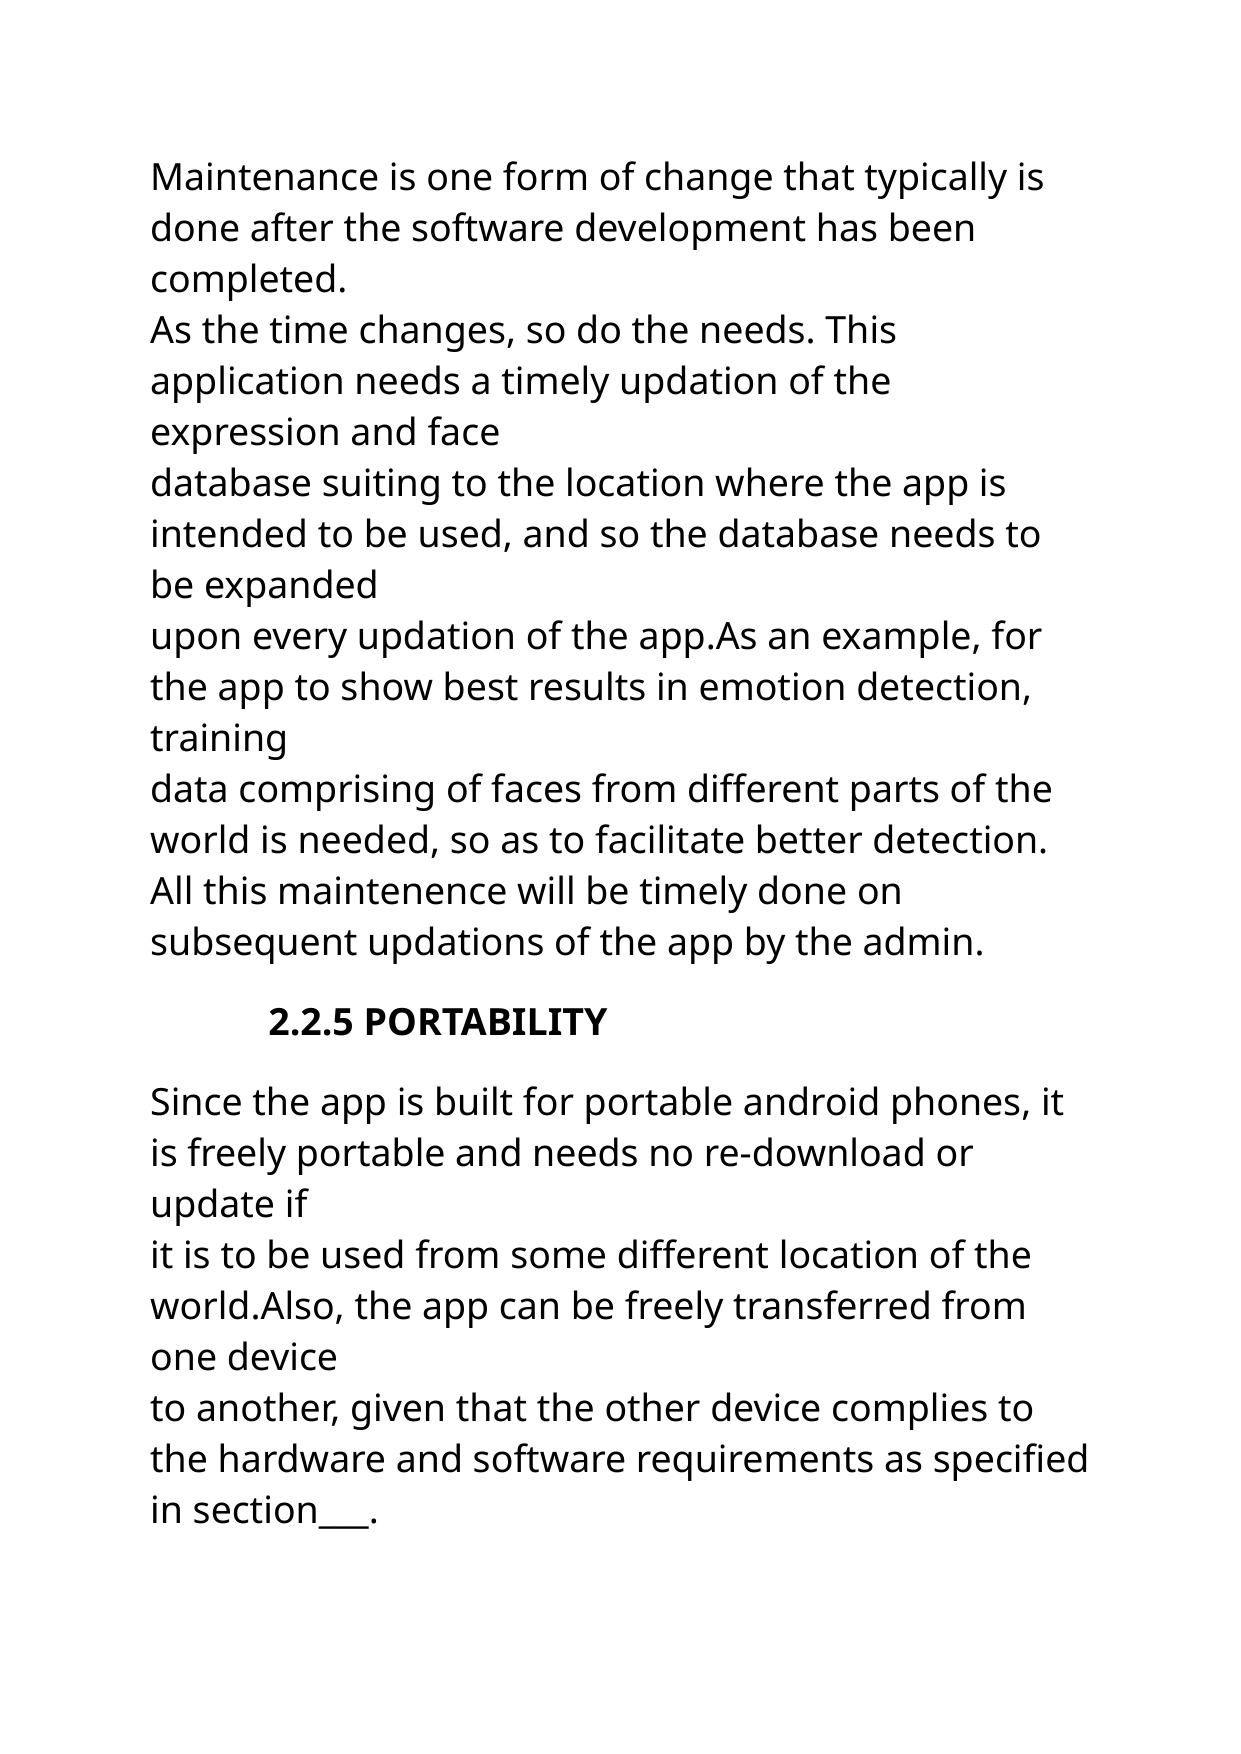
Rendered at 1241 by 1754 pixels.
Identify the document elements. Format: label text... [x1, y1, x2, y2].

text database suiting to the location where the app is intended to be used, and so the database needs to be expanded [150, 456, 1090, 609]
text Maintenance is one form of change that typically is done after the software development has been completed. [150, 150, 1090, 303]
text As the time changes, so do the needs. This application needs a timely updation of the expression and face [150, 303, 1090, 456]
text 2.2.5 PORTABILITY [150, 995, 1090, 1046]
text to another, given that the other device complies to the hardware and software requirements as specified in section___. [150, 1381, 1090, 1534]
text it is to be used from some different location of the world.Also, the app can be freely transferred from one device [150, 1228, 1090, 1381]
text All this maintenence will be timely done on subsequent updations of the app by the admin. [150, 864, 1090, 967]
text Since the app is built for portable android phones, it is freely portable and needs no re-download or update if [150, 1075, 1090, 1228]
text upon every updation of the app.As an example, for the app to show best results in emotion detection, training [150, 609, 1090, 762]
text data comprising of faces from different parts of the world is needed, so as to facilitate better detection. [150, 762, 1090, 864]
